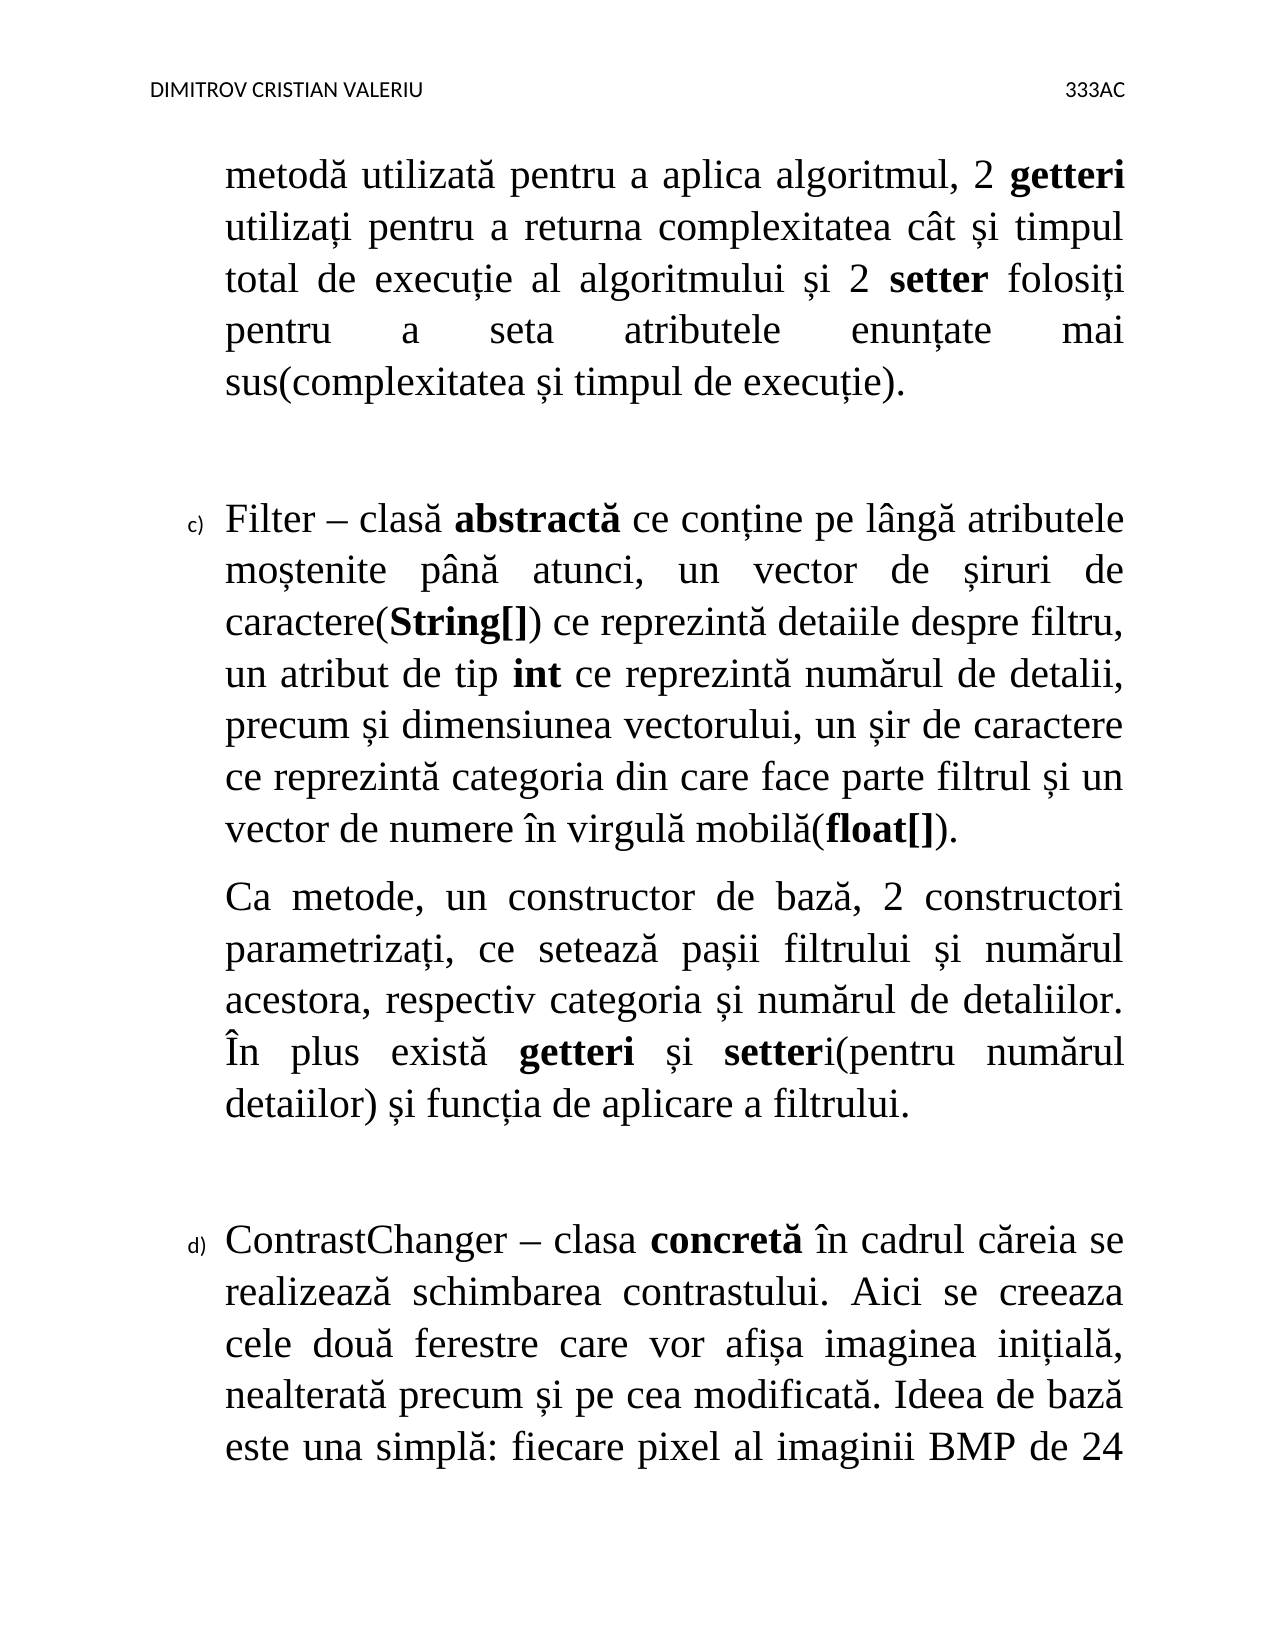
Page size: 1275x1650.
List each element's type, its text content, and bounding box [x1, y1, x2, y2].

list ContrastChanger – clasa concretă în cadrul căreia se realizează schimbarea contrastului. Aici se creeaza cele două ferestre care vor afișa imaginea inițială, nealterată precum și pe cea modificată. Ideea de bază este una simplă: fiecare pixel al imaginii BMP de 24 [187, 1215, 1125, 1469]
list Filter – clasă abstractă ce conține pe lângă atributele moștenite până atunci, un vector de șiruri de caractere(String[]) ce reprezintă detaiile despre filtru, un atribut de tip int ce reprezintă numărul de detalii, precum și dimensiunea vectorului, un șir de caractere ce reprezintă categoria din care face parte filtrul și un vector de numere în virgulă mobilă(float[]). [187, 493, 1125, 851]
list metodă utilizată pentru a aplica algoritmul, 2 getteri utilizați pentru a returna complexitatea cât și timpul total de execuție al algoritmului și 2 setter folosiți pentru a seta atributele enunțate mai sus(complexitatea și timpul de execuție). [187, 150, 1125, 404]
list Ca metode, un constructor de bază, 2 constructori parametrizați, ce setează pașii filtrului și numărul acestora, respectiv categoria și numărul de detaliilor. În plus există getteri și setteri(pentru numărul detaiilor) și funcția de aplicare a filtrului. [225, 872, 1125, 1126]
